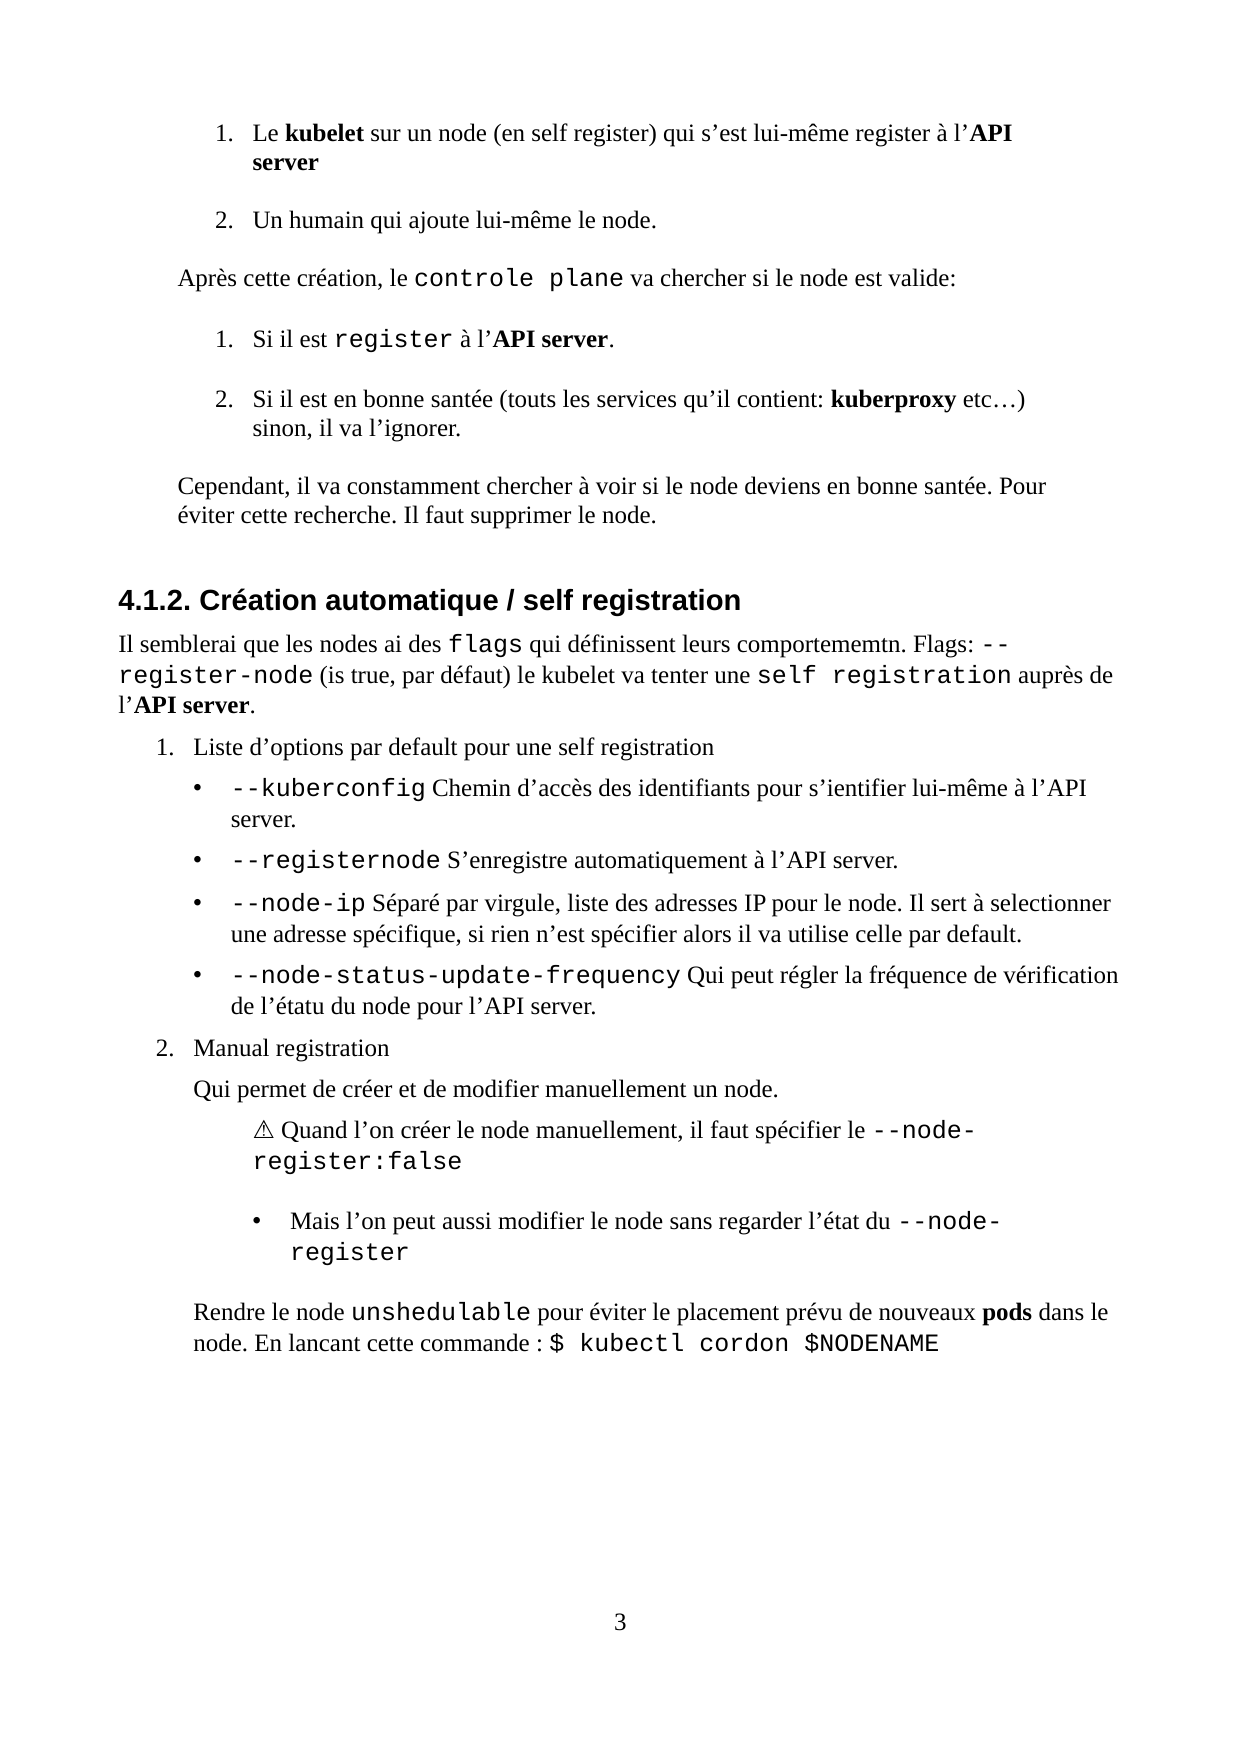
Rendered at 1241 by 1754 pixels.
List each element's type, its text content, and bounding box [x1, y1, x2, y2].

list Si il est en bonne santée (touts les services qu’il contient: kuberproxy etc…) sinon, il va l’ignorer. [215, 384, 1063, 441]
list --registernode S’enregistre automatiquement à l’API server. [193, 845, 1122, 876]
list ⚠️ Quand l’on créer le node manuellement, il faut spécifier le --node-register:false [215, 1115, 1063, 1177]
list Manual registration [156, 1033, 1122, 1061]
list Liste d’options par default pour une self registration [156, 732, 1122, 761]
list Si il est register à l’API server. [215, 324, 1063, 354]
list Rendre le node unshedulable pour éviter le placement prévu de nouveaux pods dans le node. En lancant cette commande : $ kubectl cordon $NODENAME [156, 1297, 1122, 1359]
list Qui permet de créer et de modifier manuellement un node. [156, 1074, 1122, 1103]
text Cependant, il va constamment chercher à voir si le node deviens en bonne santée. Pour éviter cette recherche. Il faut supprimer le node. [177, 471, 1063, 528]
text Il semblerai que les nodes ai des flags qui définissent leurs comportememtn. Flags: --register-node (is true, par défaut) le kubelet va tenter une self registration auprès de l’API server. [118, 629, 1122, 719]
list --node-status-update-frequency Qui peut régler la fréquence de vérification de l’étatu du node pour l’API server. [193, 961, 1122, 1020]
list Mais l’on peut aussi modifier le node sans regarder l’état du --node-register [252, 1206, 1063, 1268]
list --kuberconfig Chemin d’accès des identifiants pour s’ientifier lui-même à l’API server. [193, 773, 1122, 833]
list Un humain qui ajoute lui-même le node. [215, 205, 1063, 234]
text Après cette création, le controle plane va chercher si le node est valide: [177, 263, 1063, 294]
list Le kubelet sur un node (en self register) qui s’est lui-même register à l’API server [215, 118, 1063, 176]
subtitle Création automatique / self registration [118, 583, 1122, 616]
list --node-ip Séparé par virgule, liste des adresses IP pour le node. Il sert à selectionner une adresse spécifique, si rien n’est spécifier alors il va utilise celle par default. [193, 888, 1122, 948]
